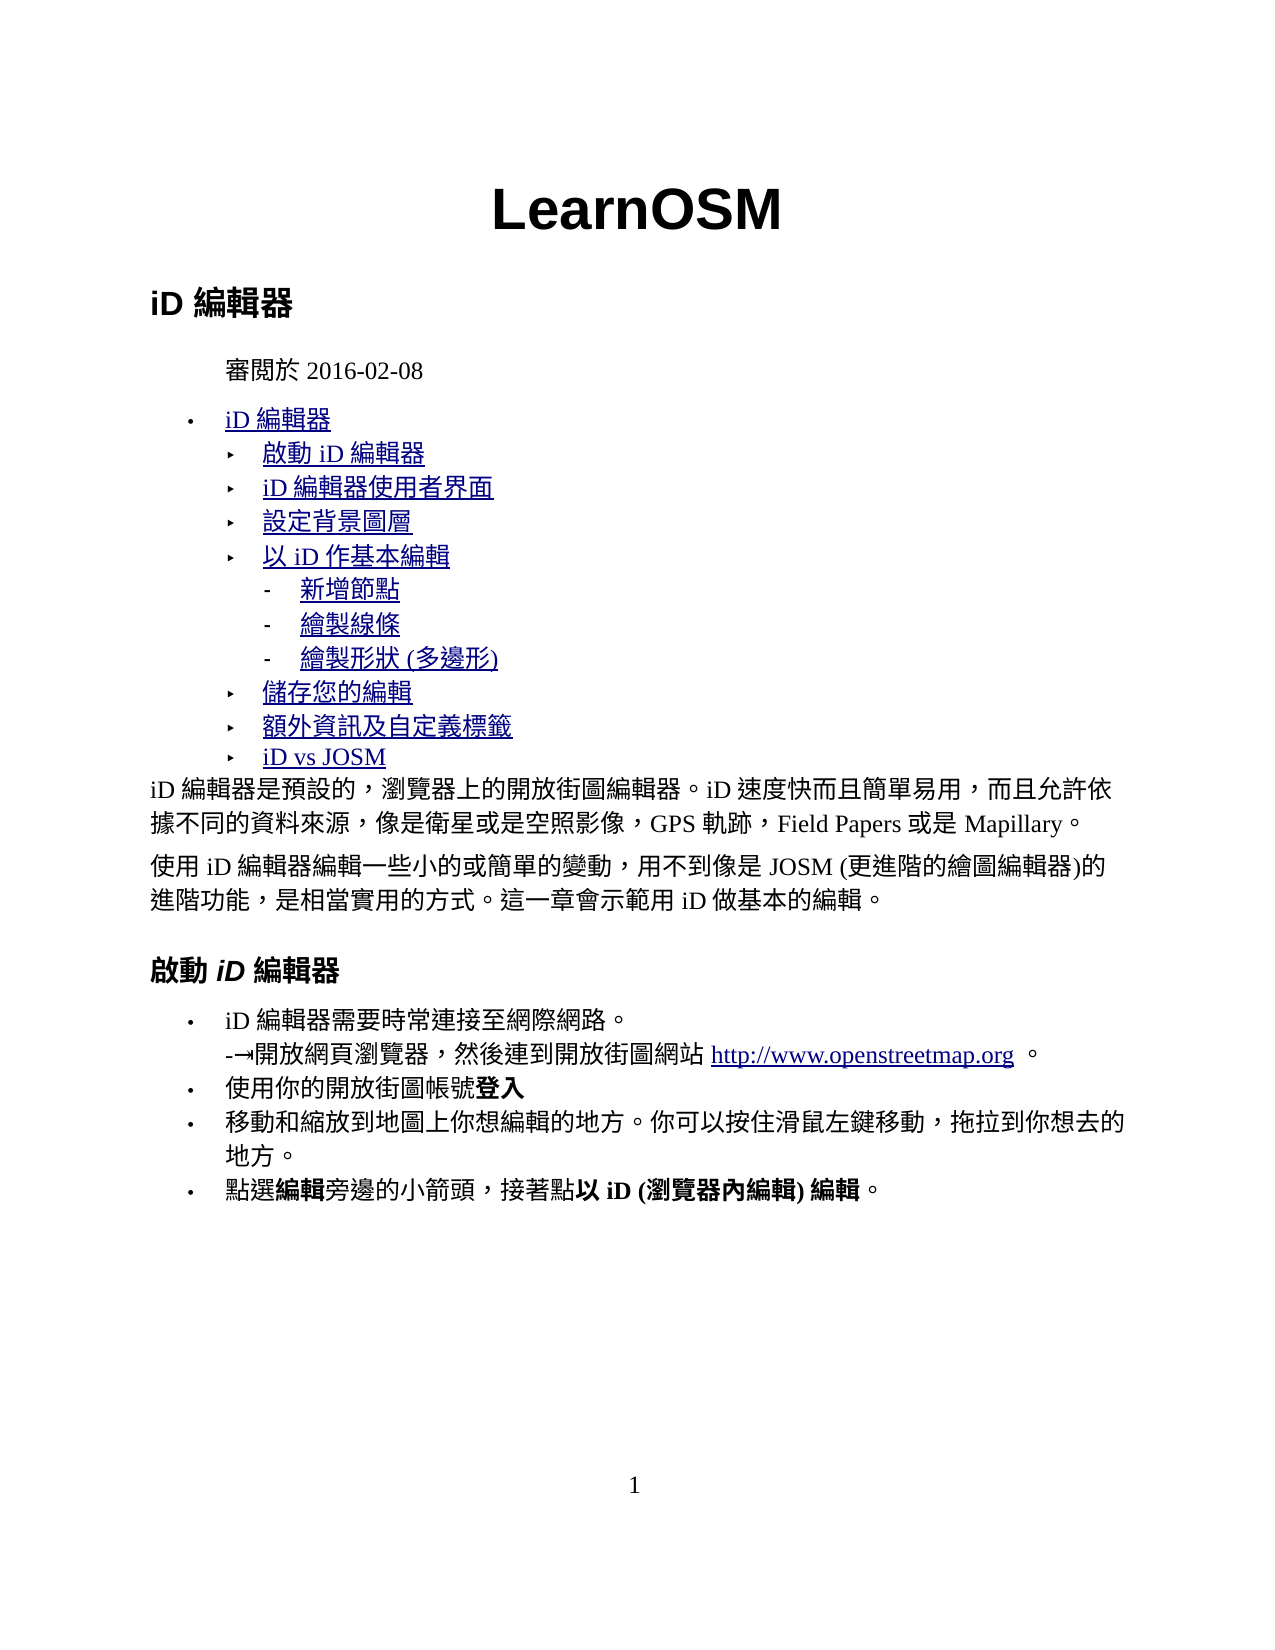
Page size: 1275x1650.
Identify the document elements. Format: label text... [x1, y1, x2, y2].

list 點選編輯旁邊的小箭頭，接著點以 iD (瀏覽器內編輯) 編輯。 [187, 1173, 1125, 1207]
list 繪製形狀 (多邊形) [262, 640, 1125, 674]
list 啟動 iD 編輯器 [225, 436, 1125, 470]
text iD 編輯器是預設的，瀏覽器上的開放街圖編輯器。iD 速度快而且簡單易用，而且允許依據不同的資料來源，像是衛星或是空照影像，GPS 軌跡，Field Papers 或是 Mapillary。 [150, 771, 1125, 839]
text 使用 iD 編輯器編輯一些小的或簡單的變動，用不到像是 JOSM (更進階的繪圖編輯器)的進階功能，是相當實用的方式。這一章會示範用 iD 做基本的編輯。 [150, 848, 1125, 916]
list 以 iD 作基本編輯 [225, 538, 1125, 572]
list 使用你的開放街圖帳號登入 [187, 1071, 1125, 1105]
subtitle 啟動 iD 編輯器 [150, 950, 1125, 990]
list 移動和縮放到地圖上你想編輯的地方。你可以按住滑鼠左鍵移動，拖拉到你想去的地方。 [187, 1105, 1125, 1173]
list iD vs JOSM [225, 742, 1125, 771]
list 儲存您的編輯 [225, 674, 1125, 708]
list iD 編輯器需要時常連接至網際網路。 -⇥開放網頁瀏覽器，然後連到開放街圖網站 http://www.openstreetmap.org 。 [187, 1003, 1125, 1071]
list 額外資訊及自定義標籤 [225, 708, 1125, 742]
list iD 編輯器使用者界面 [225, 470, 1125, 504]
list 新增節點 [262, 572, 1125, 606]
text 審閲於 2016-02-08 [225, 353, 1125, 387]
title LearnOSM [150, 175, 1125, 242]
list 繪製線條 [262, 606, 1125, 640]
list 設定背景圖層 [225, 504, 1125, 538]
subtitle iD 編輯器 [150, 279, 1125, 325]
list iD 編輯器 [187, 402, 1125, 436]
